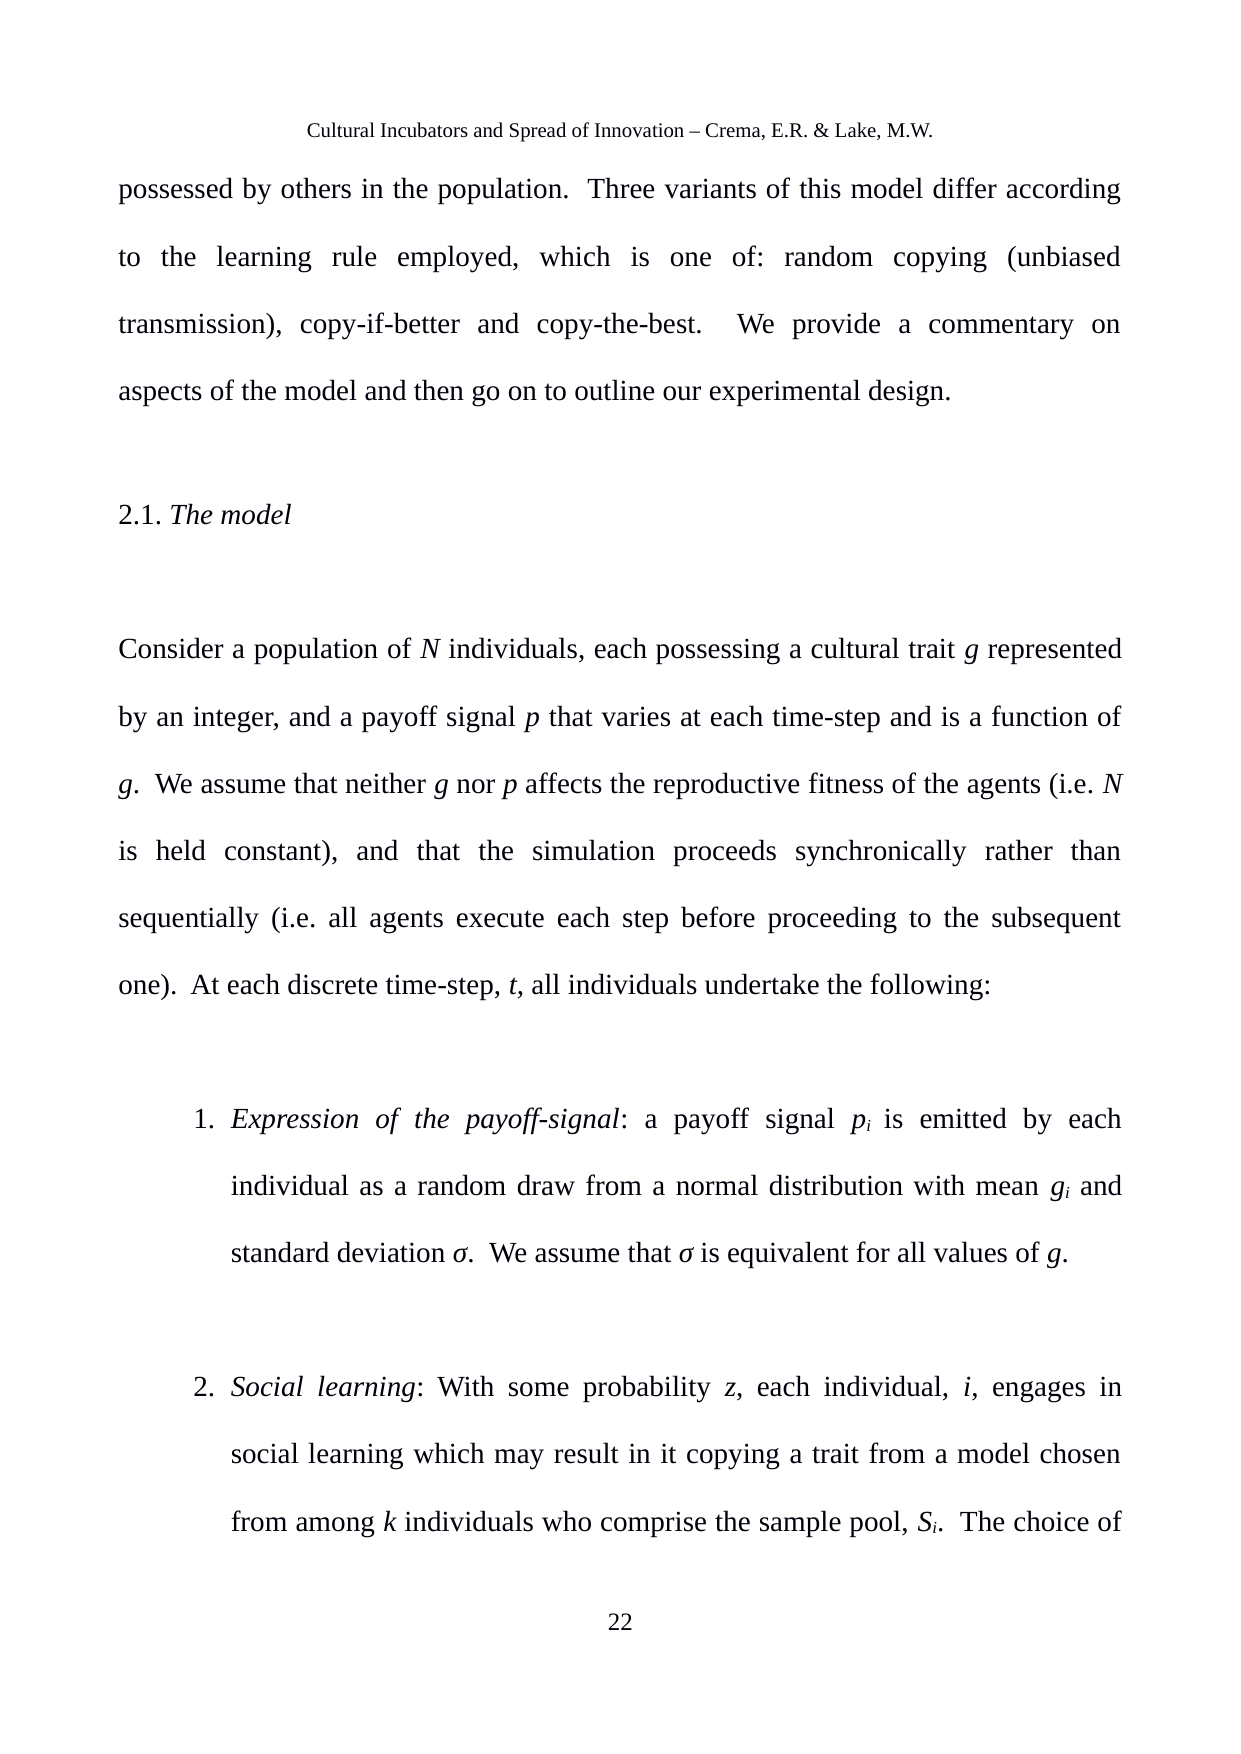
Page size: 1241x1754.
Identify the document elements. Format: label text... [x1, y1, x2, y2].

list Expression of the payoff-signal: a payoff signal pi is emitted by each individual as a random draw from a normal distribution with mean gi and standard deviation σ. We assume that σ is equivalent for all values of g. [193, 1101, 1122, 1269]
text possessed by others in the population. Three variants of this model differ according to the learning rule employed, which is one of: random copying (unbiased transmission), copy-if-better and copy-the-best. We provide a commentary on aspects of the model and then go on to outline our experimental design. [118, 172, 1122, 406]
text Consider a population of N individuals, each possessing a cultural trait g represented by an integer, and a payoff signal p that varies at each time-step and is a function of g. We assume that neither g nor p affects the reproductive fitness of the agents (i.e. N is held constant), and that the simulation proceeds synchronically rather than sequentially (i.e. all agents execute each step before proceeding to the subsequent one). At each discrete time-step, t, all individuals undertake the following: [118, 632, 1122, 1001]
list Social learning: With some probability z, each individual, i, engages in social learning which may result in it copying a trait from a model chosen from among k individuals who comprise the sample pool, Si. The choice of [193, 1369, 1122, 1537]
text 2.1. The model [118, 497, 1122, 531]
